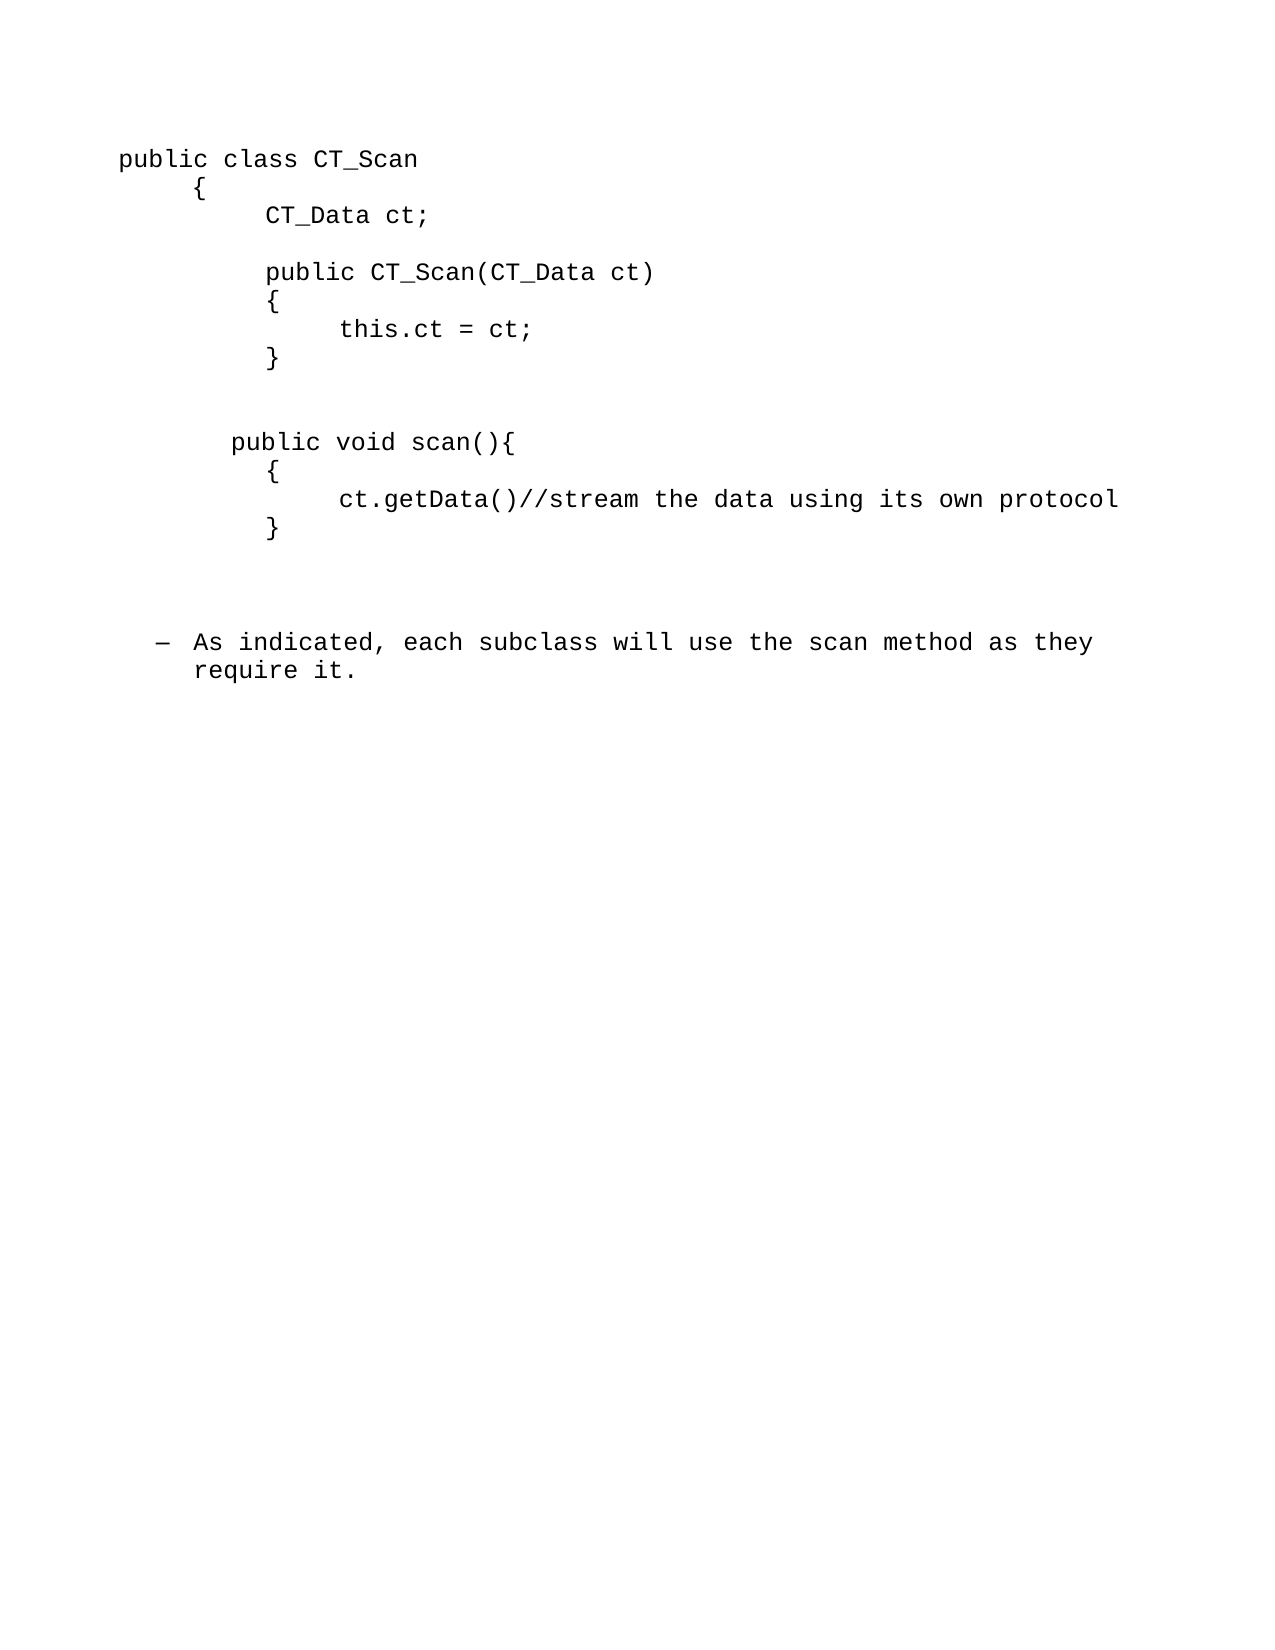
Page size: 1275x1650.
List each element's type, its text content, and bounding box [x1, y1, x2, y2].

text ct.getData()//stream the data using its own protocol [118, 486, 1157, 515]
text this.ct = ct; [118, 316, 1157, 345]
list public void scan(){ [193, 430, 1157, 458]
text { [118, 458, 1157, 486]
text public CT_Scan(CT_Data ct) [118, 260, 1157, 288]
text } [118, 515, 1157, 543]
text { [118, 175, 1157, 203]
text { [118, 288, 1157, 316]
list As indicated, each subclass will use the scan method as they require it. [156, 629, 1157, 686]
text CT_Data ct; [118, 203, 1157, 231]
text public class CT_Scan [118, 146, 1157, 175]
text } [118, 345, 1157, 373]
